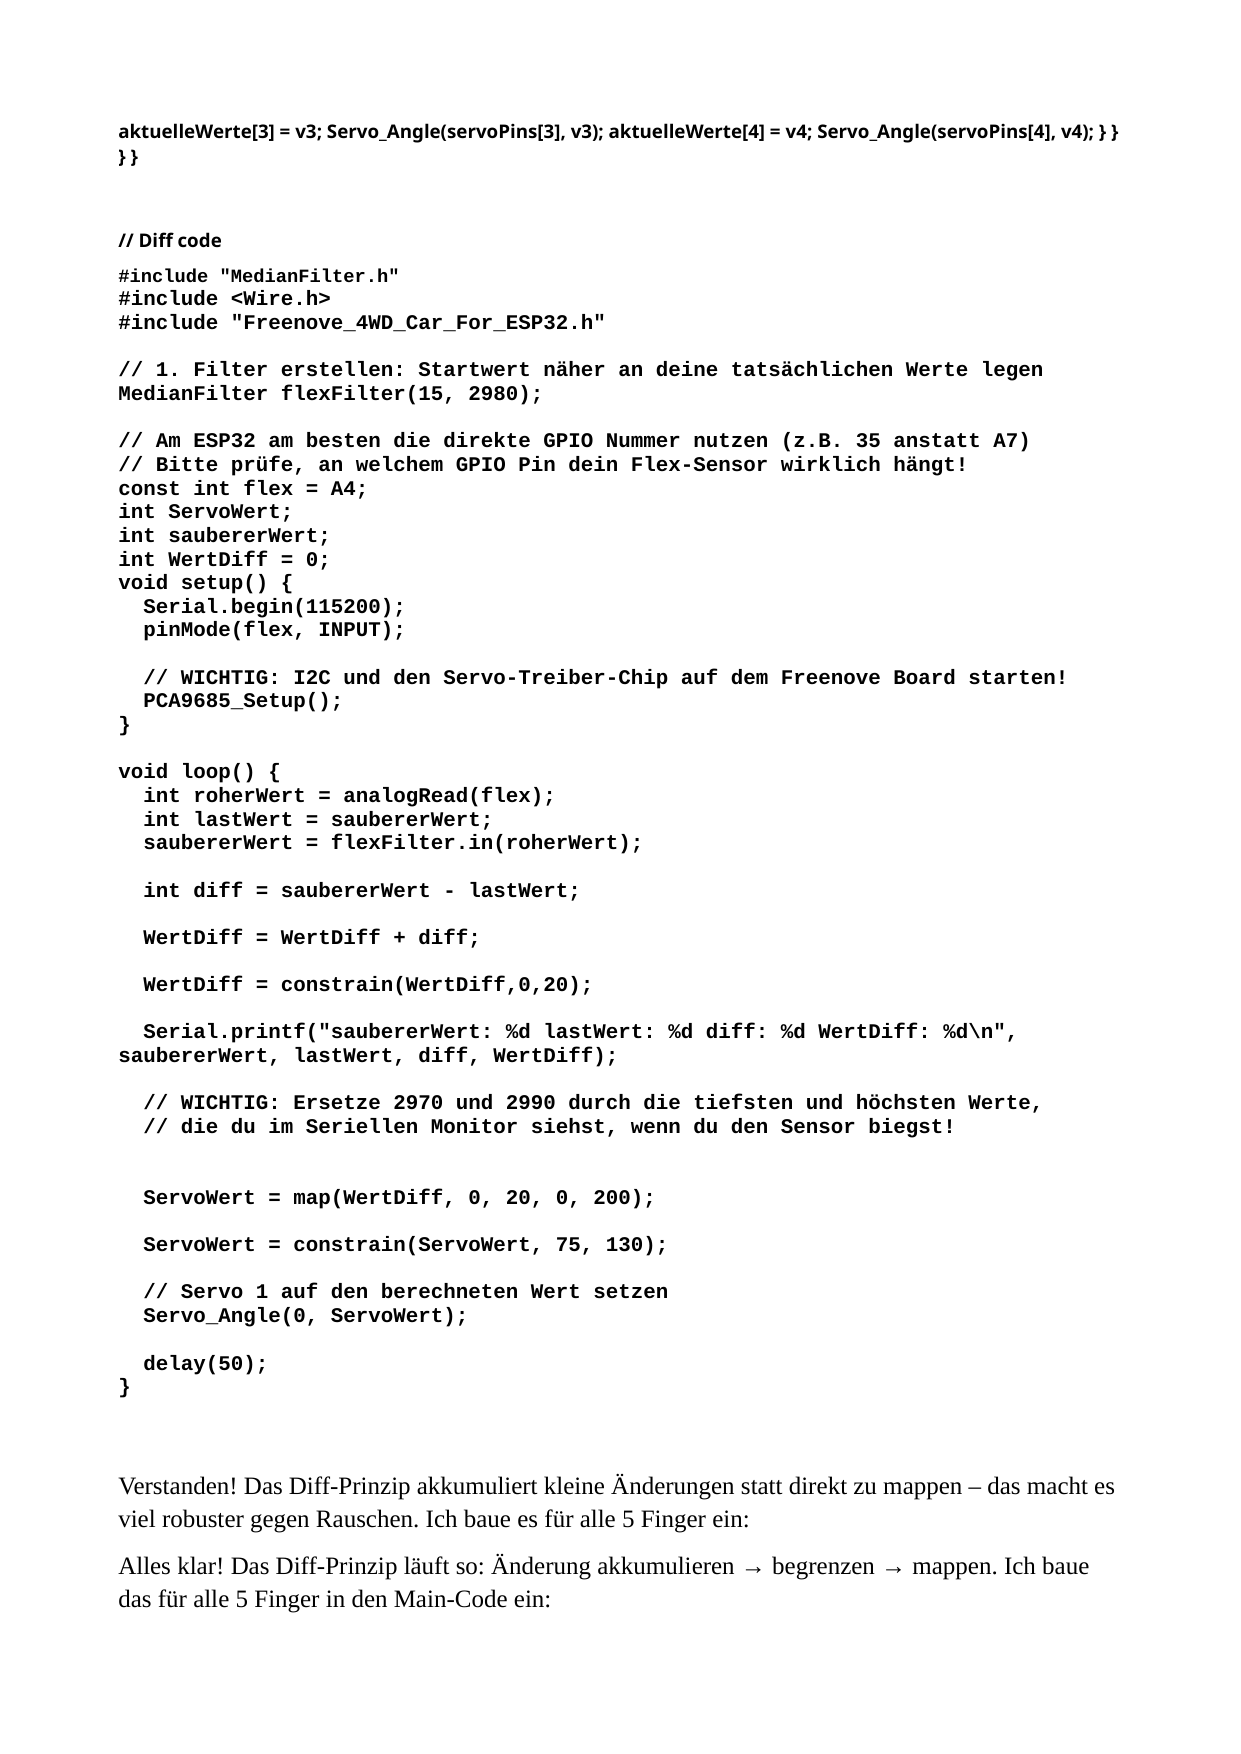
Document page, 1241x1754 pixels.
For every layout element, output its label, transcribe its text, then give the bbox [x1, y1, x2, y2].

text // Bitte prüfe, an welchem GPIO Pin dein Flex-Sensor wirklich hängt! [118, 454, 1122, 478]
text pinMode(flex, INPUT); [118, 619, 1122, 643]
text saubererWert = flexFilter.in(roherWert); [118, 832, 1122, 856]
text PCA9685_Setup(); [118, 690, 1122, 714]
text Serial.begin(115200); [118, 596, 1122, 619]
text aktuelleWerte[3] = v3; Servo_Angle(servoPins[3], v3); aktuelleWerte[4] = v4; Servo_Angle(servoPins[4], v4); } } } } [118, 118, 1122, 169]
text Verstanden! Das Diff-Prinzip akkumuliert kleine Änderungen statt direkt zu mappen – das macht es viel robuster gegen Rauschen. Ich baue es für alle 5 Finger ein: [118, 1471, 1122, 1532]
text WertDiff = WertDiff + diff; [118, 927, 1122, 951]
text int saubererWert; [118, 525, 1122, 548]
text // Servo 1 auf den berechneten Wert setzen [118, 1282, 1122, 1305]
text int diff = saubererWert - lastWert; [118, 879, 1122, 903]
text // Am ESP32 am besten die direkte GPIO Nummer nutzen (z.B. 35 anstatt A7) [118, 430, 1122, 454]
text Serial.printf("saubererWert: %d lastWert: %d diff: %d WertDiff: %d\n", saubererWert, lastWert, diff, WertDiff); [118, 1021, 1122, 1069]
text #include "Freenove_4WD_Car_For_ESP32.h" [118, 312, 1122, 336]
text int roherWert = analogRead(flex); [118, 785, 1122, 809]
text int WertDiff = 0; [118, 548, 1122, 572]
text // WICHTIG: Ersetze 2970 und 2990 durch die tiefsten und höchsten Werte, [118, 1092, 1122, 1116]
text void setup() { [118, 572, 1122, 596]
text #include <Wire.h> [118, 288, 1122, 312]
text } [118, 714, 1122, 738]
text int ServoWert; [118, 501, 1122, 525]
text #include "MedianFilter.h" [118, 267, 1122, 288]
text const int flex = A4; [118, 478, 1122, 501]
text WertDiff = constrain(WertDiff,0,20); [118, 974, 1122, 998]
text ServoWert = map(WertDiff, 0, 20, 0, 200); [118, 1187, 1122, 1211]
text Servo_Angle(0, ServoWert); [118, 1305, 1122, 1329]
text int lastWert = saubererWert; [118, 809, 1122, 832]
text // die du im Seriellen Monitor siehst, wenn du den Sensor biegst! [118, 1116, 1122, 1140]
text Alles klar! Das Diff-Prinzip läuft so: Änderung akkumulieren → begrenzen → mappen. Ich baue das für alle 5 Finger in den Main-Code ein: [118, 1551, 1122, 1613]
text // 1. Filter erstellen: Startwert näher an deine tatsächlichen Werte legen [118, 359, 1122, 383]
text } [118, 1376, 1122, 1400]
text // Diff code [118, 227, 1122, 253]
text ServoWert = constrain(ServoWert, 75, 130); [118, 1234, 1122, 1258]
text void loop() { [118, 761, 1122, 785]
text delay(50); [118, 1352, 1122, 1376]
text // WICHTIG: I2C und den Servo-Treiber-Chip auf dem Freenove Board starten! [118, 667, 1122, 690]
text MedianFilter flexFilter(15, 2980); [118, 383, 1122, 407]
